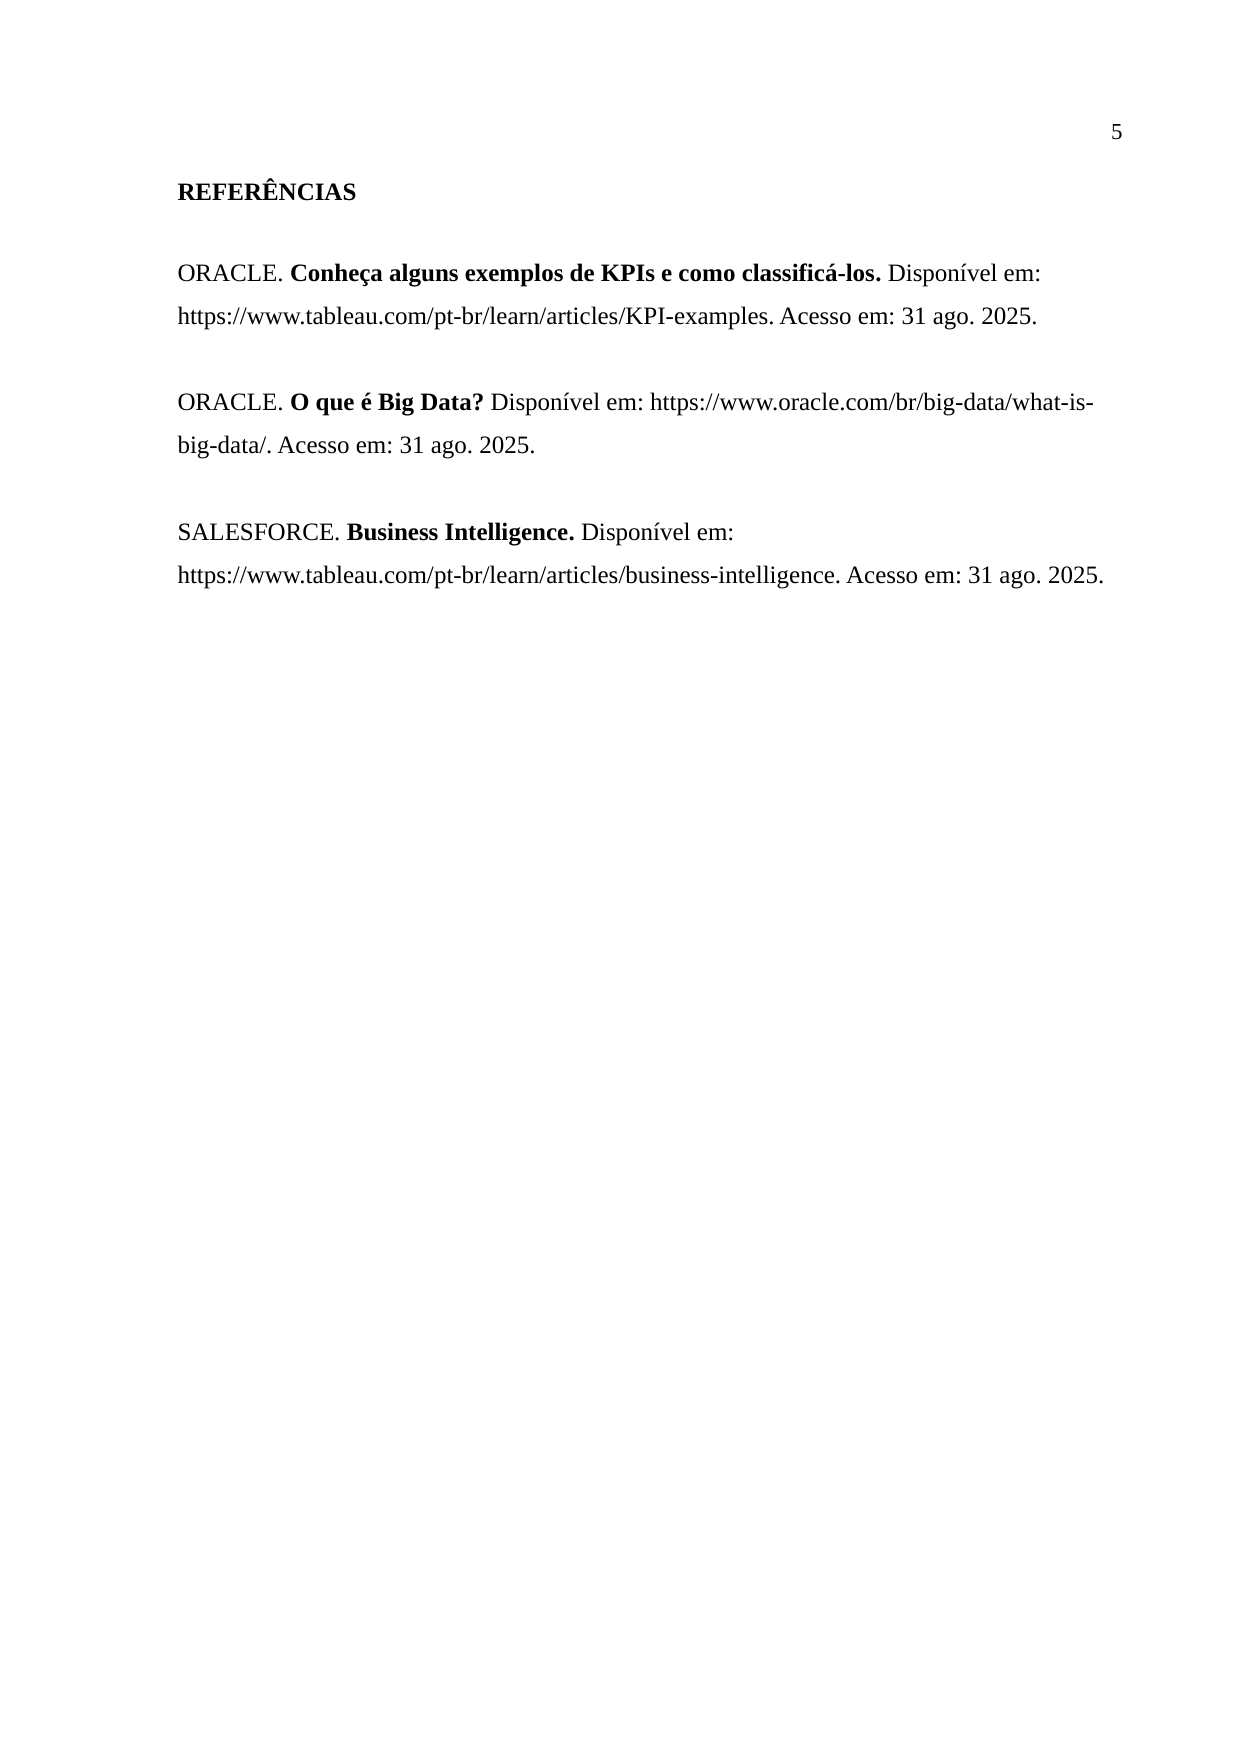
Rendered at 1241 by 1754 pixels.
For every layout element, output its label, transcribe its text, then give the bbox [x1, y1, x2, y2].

subtitle referências [177, 177, 1122, 206]
text SALESFORCE. Business Intelligence. Disponível em: https://www.tableau.com/pt-br/learn/articles/business-intelligence. Acesso em: 31 ago. 2025. [177, 517, 1122, 588]
text ORACLE. O que é Big Data? Disponível em: https://www.oracle.com/br/big-data/what-is-big-data/. Acesso em: 31 ago. 2025. [177, 387, 1122, 459]
text ORACLE. Conheça alguns exemplos de KPIs e como classificá-los. Disponível em: https://www.tableau.com/pt-br/learn/articles/KPI-examples. Acesso em: 31 ago. 2025. [177, 258, 1122, 330]
